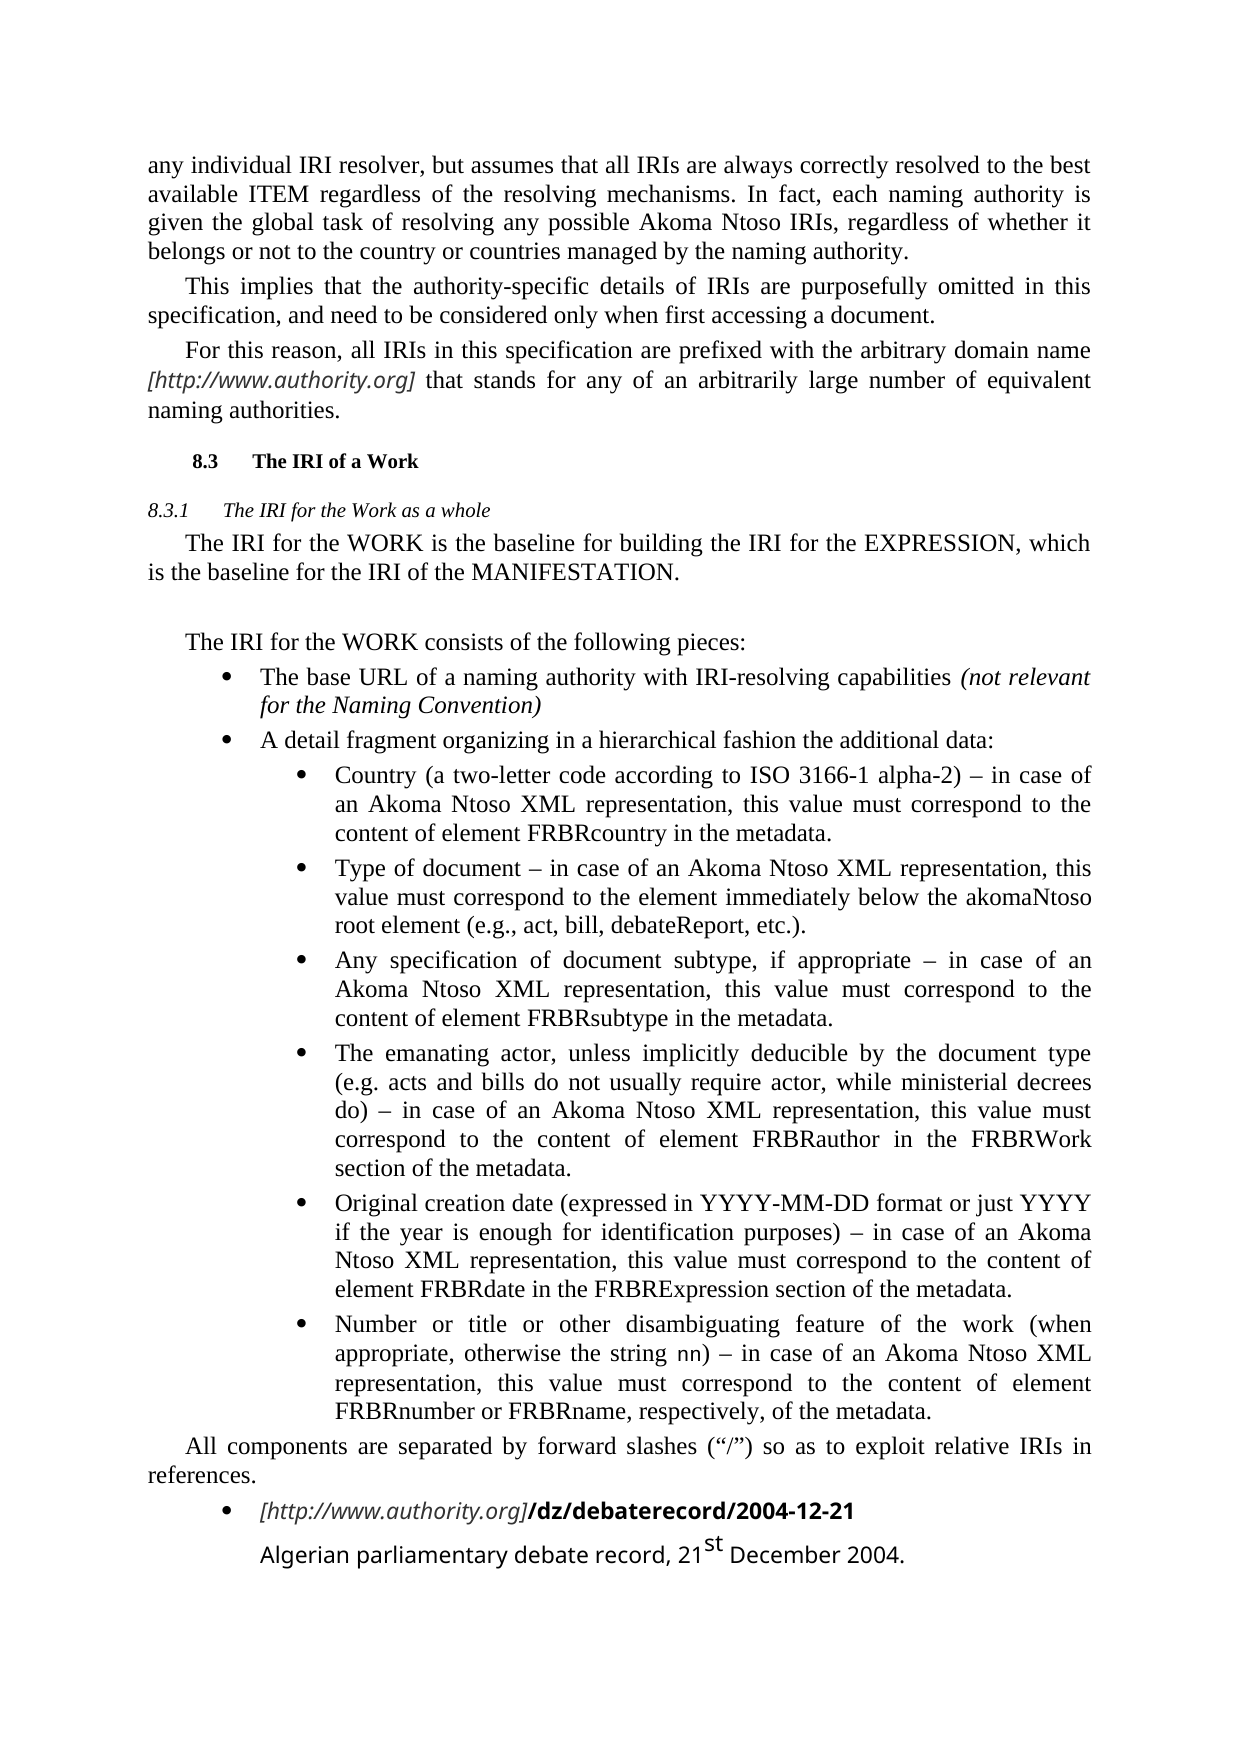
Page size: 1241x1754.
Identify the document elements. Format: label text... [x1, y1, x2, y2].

list Type of document – in case of an Akoma Ntoso XML representation, this value must correspond to the element immediately below the akomaNtoso root element (e.g., act, bill, debateReport, etc.). [297, 853, 1092, 939]
text The IRI for the WORK consists of the following pieces: [185, 627, 1092, 656]
list Any specification of document subtype, if appropriate – in case of an Akoma Ntoso XML representation, this value must correspond to the content of element FRBRsubtype in the metadata. [297, 946, 1092, 1032]
text For this reason, all IRIs in this specification are prefixed with the arbitrary domain name [http://www.authority.org] that stands for any of an arbitrarily large number of equivalent naming authorities. [148, 335, 1092, 424]
list Number or title or other disambiguating feature of the work (when appropriate, otherwise the string nn) – in case of an Akoma Ntoso XML representation, this value must correspond to the content of element FRBRnumber or FRBRname, respectively, of the metadata. [297, 1309, 1092, 1425]
text The IRI for the WORK is the baseline for building the IRI for the EXPRESSION, which is the baseline for the IRI of the MANIFESTATION. [148, 528, 1092, 586]
list [http://www.authority.org]/dz/debaterecord/2004-12-21 Algerian parliamentary debate record, 21st December 2004. [222, 1495, 1092, 1570]
text any individual IRI resolver, but assumes that all IRIs are always correctly resolved to the best available ITEM regardless of the resolving mechanisms. In fact, each naming authority is given the global task of resolving any possible Akoma Ntoso IRIs, regardless of whether it belongs or not to the country or countries managed by the naming authority. [148, 150, 1092, 265]
text This implies that the authority-specific details of IRIs are purposefully omitted in this specification, and need to be considered only when first accessing a document. [148, 271, 1092, 329]
list A detail fragment organizing in a hierarchical fashion the additional data: [222, 726, 1092, 754]
list Country (a two-letter code according to ISO 3166-1 alpha-2) – in case of an Akoma Ntoso XML representation, this value must correspond to the content of element FRBRcountry in the metadata. [297, 761, 1092, 847]
list The base URL of a naming authority with IRI-resolving capabilities (not relevant for the Naming Convention) [222, 662, 1092, 719]
subtitle The IRI for the Work as a whole [148, 498, 1092, 522]
list The emanating actor, unless implicitly deducible by the document type (e.g. acts and bills do not usually require actor, while ministerial decrees do) – in case of an Akoma Ntoso XML representation, this value must correspond to the content of element FRBRauthor in the FRBRWork section of the metadata. [297, 1038, 1092, 1182]
subtitle The IRI of a Work [192, 449, 1092, 473]
text All components are separated by forward slashes (“/”) so as to exploit relative IRIs in references. [148, 1431, 1092, 1489]
list Original creation date (expressed in YYYY-MM-DD format or just YYYY if the year is enough for identification purposes) – in case of an Akoma Ntoso XML representation, this value must correspond to the content of element FRBRdate in the FRBRExpression section of the metadata. [297, 1188, 1092, 1303]
